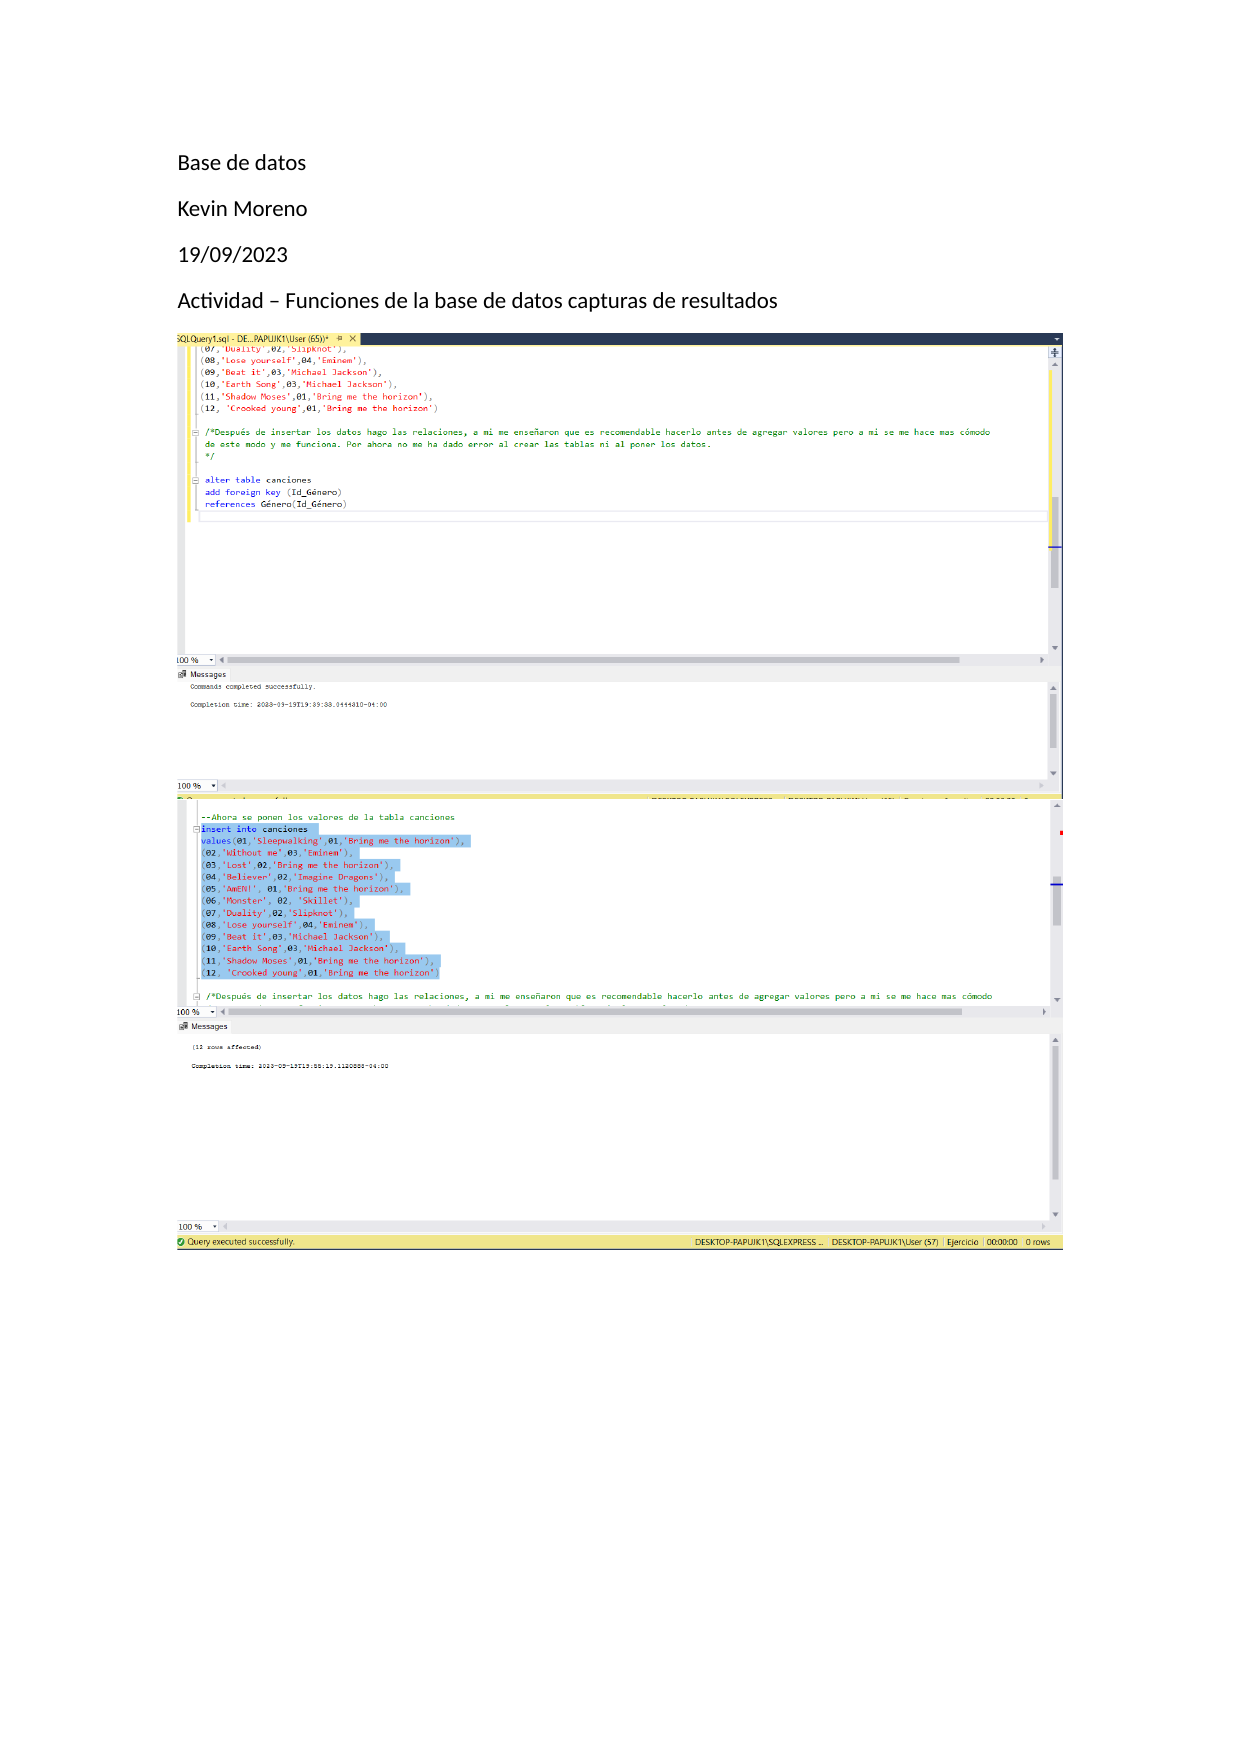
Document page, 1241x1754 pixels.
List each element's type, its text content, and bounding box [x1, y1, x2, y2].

text Kevin Moreno [177, 194, 1063, 222]
text Base de datos [177, 148, 1063, 176]
text 19/09/2023 [177, 240, 1063, 268]
text Actividad – Funciones de la base de datos capturas de resultados [177, 287, 1063, 315]
